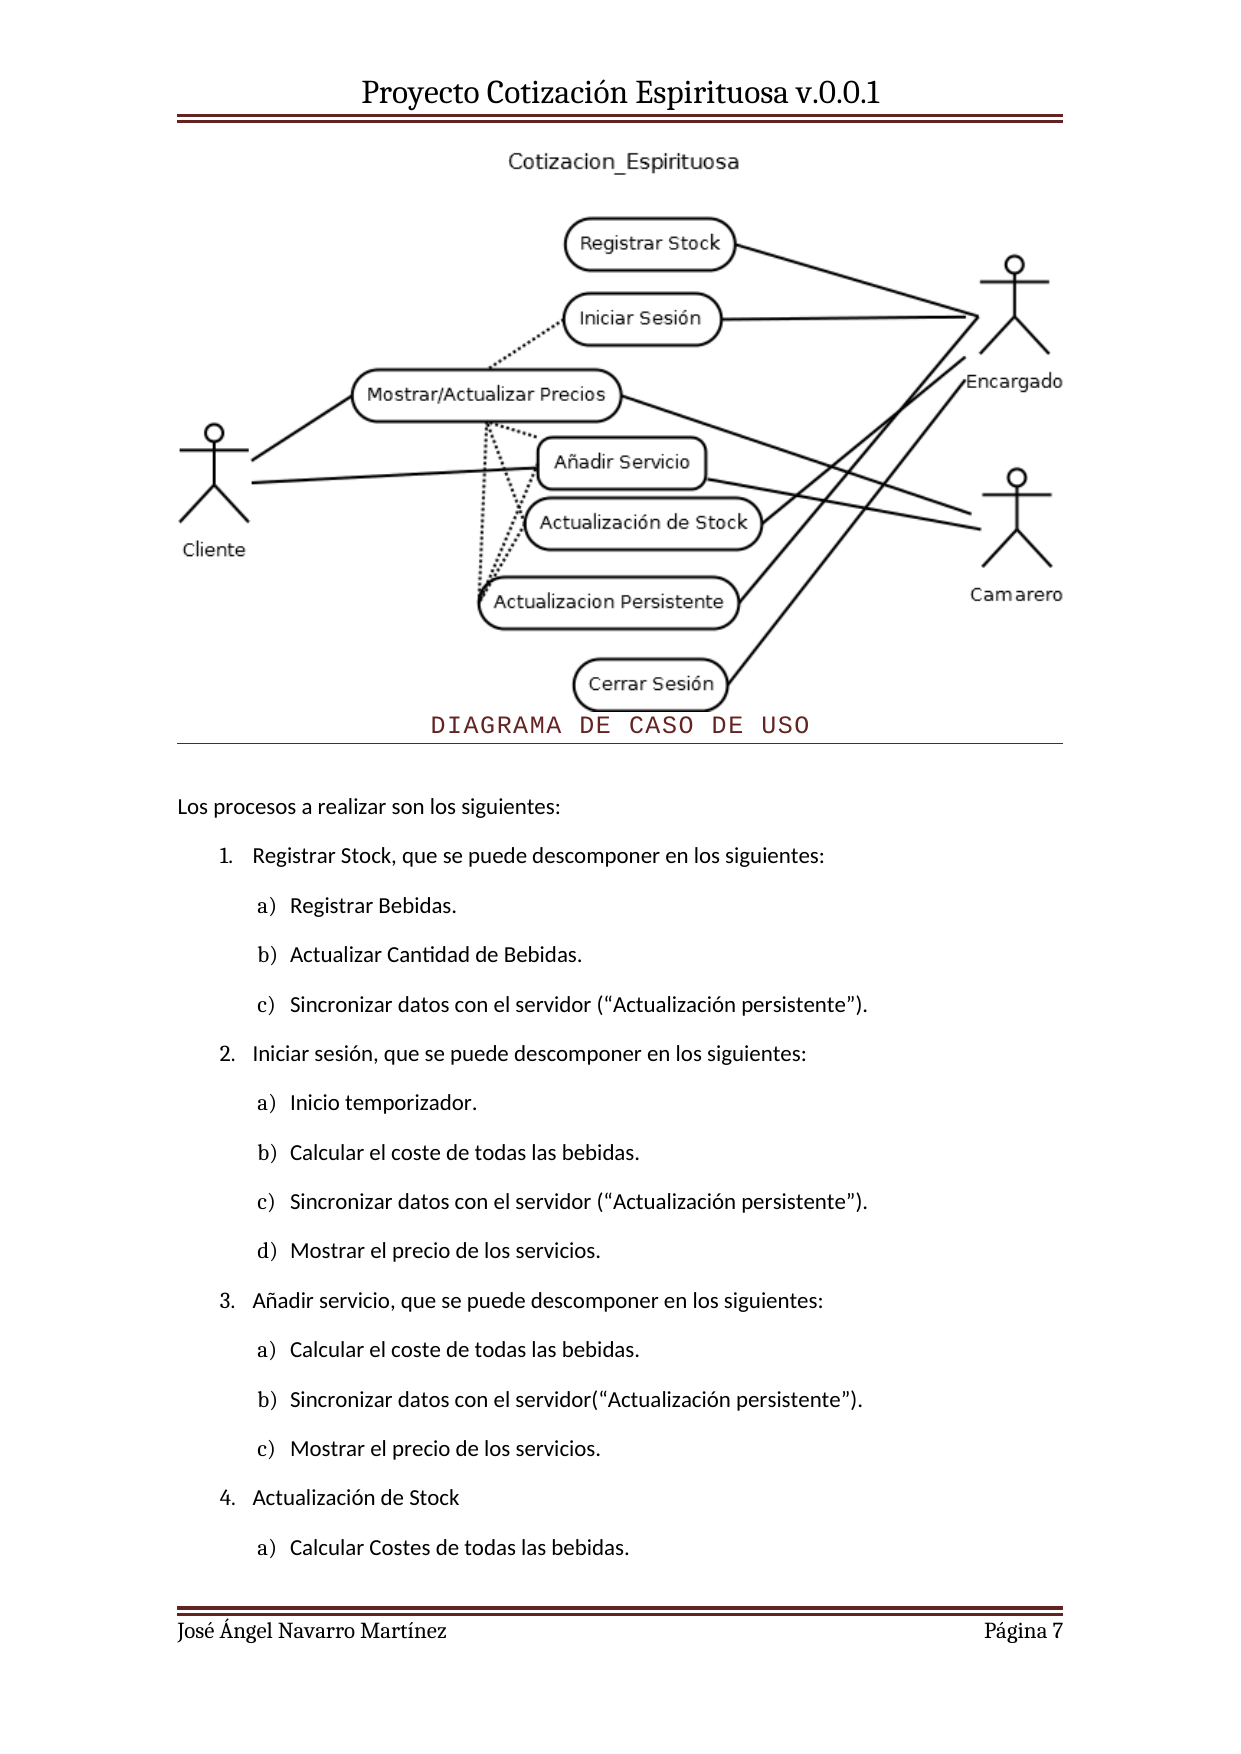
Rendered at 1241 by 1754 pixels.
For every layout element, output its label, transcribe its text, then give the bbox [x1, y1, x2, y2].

list Mostrar el precio de los servicios. [252, 1434, 1063, 1462]
list Iniciar sesión, que se puede descomponer en los siguientes: [215, 1039, 1063, 1067]
list Sincronizar datos con el servidor (“Actualización persistente”). [252, 990, 1063, 1018]
list Sincronizar datos con el servidor(“Actualización persistente”). [252, 1385, 1063, 1413]
list Calcular el coste de todas las bebidas. [252, 1138, 1063, 1166]
list Añadir servicio, que se puede descomponer en los siguientes: [215, 1286, 1063, 1314]
list Sincronizar datos con el servidor (“Actualización persistente”). [252, 1187, 1063, 1215]
list Inicio temporizador. [252, 1088, 1063, 1117]
list Registrar Bebidas. [252, 891, 1063, 919]
text Los procesos a realizar son los siguientes: [177, 792, 1063, 820]
list Calcular el coste de todas las bebidas. [252, 1335, 1063, 1363]
list Actualizar Cantidad de Bebidas. [252, 940, 1063, 968]
list Mostrar el precio de los servicios. [252, 1237, 1063, 1265]
list Actualización de Stock [215, 1483, 1063, 1512]
list Calcular Costes de todas las bebidas. [252, 1533, 1063, 1561]
subtitle Diagrama de Caso de Uso [177, 712, 1063, 743]
list Registrar Stock, que se puede descomponer en los siguientes: [215, 842, 1063, 870]
